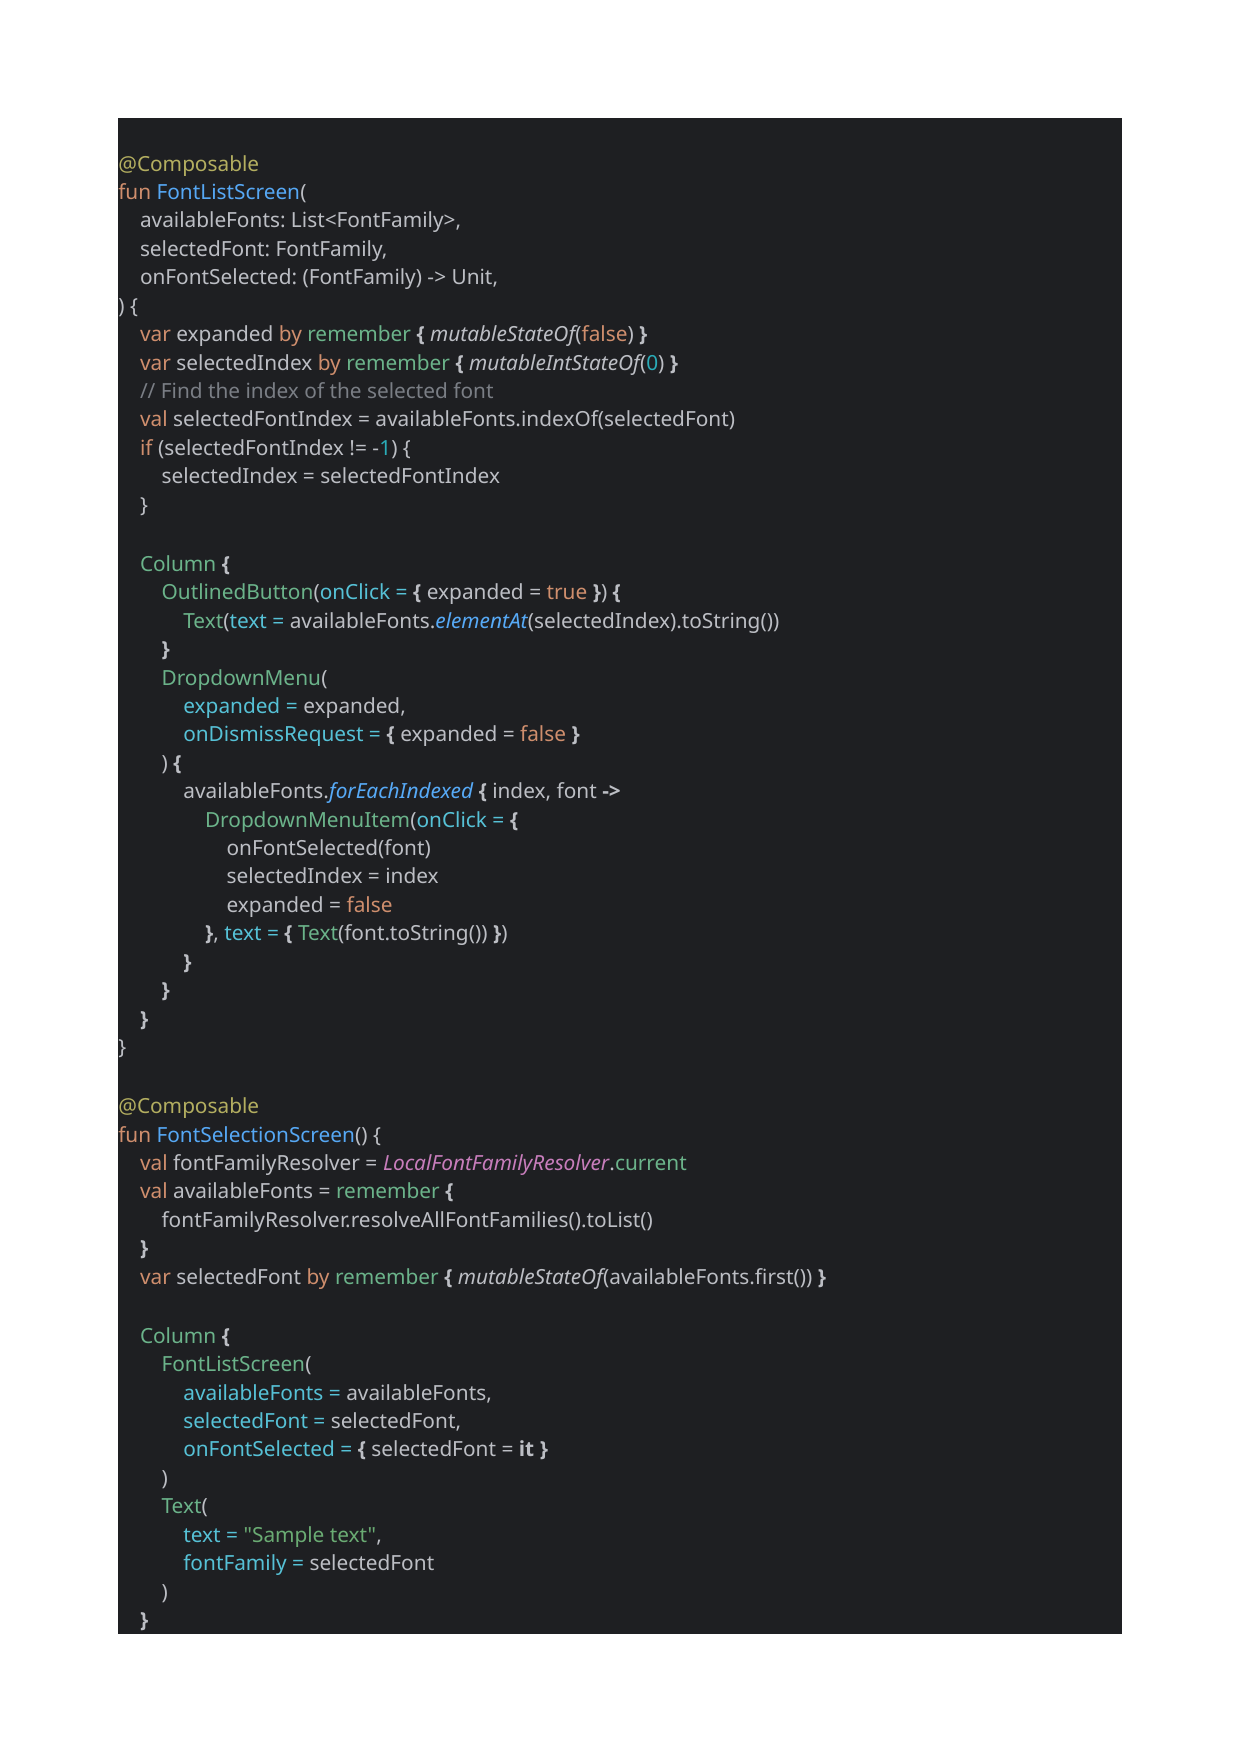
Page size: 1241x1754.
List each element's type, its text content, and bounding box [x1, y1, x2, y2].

text @Composable fun FontListScreen( availableFonts: List<FontFamily>, selectedFont: FontFamily, onFontSelected: (FontFamily) -> Unit, ) { var expanded by remember { mutableStateOf(false) } var selectedIndex by remember { mutableIntStateOf(0) } // Find the index of the selected font val selectedFontIndex = availableFonts.indexOf(selectedFont) if (selectedFontIndex != -1) { selectedIndex = selectedFontIndex } Column { OutlinedButton(onClick = { expanded = true }) { Text(text = availableFonts.elementAt(selectedIndex).toString()) } DropdownMenu( expanded = expanded, onDismissRequest = { expanded = false } ) { availableFonts.forEachIndexed { index, font -> DropdownMenuItem(onClick = { onFontSelected(font) selectedIndex = index expanded = false }, text = { Text(font.toString()) }) } } } } @Composable fun FontSelectionScreen() { val fontFamilyResolver = LocalFontFamilyResolver.current val availableFonts = remember { fontFamilyResolver.resolveAllFontFamilies().toList() } var selectedFont by remember { mutableStateOf(availableFonts.first()) } Column { FontListScreen( availableFonts = availableFonts, selectedFont = selectedFont, onFontSelected = { selectedFont = it } ) Text( text = "Sample text", fontFamily = selectedFont ) } [118, 118, 1122, 1634]
